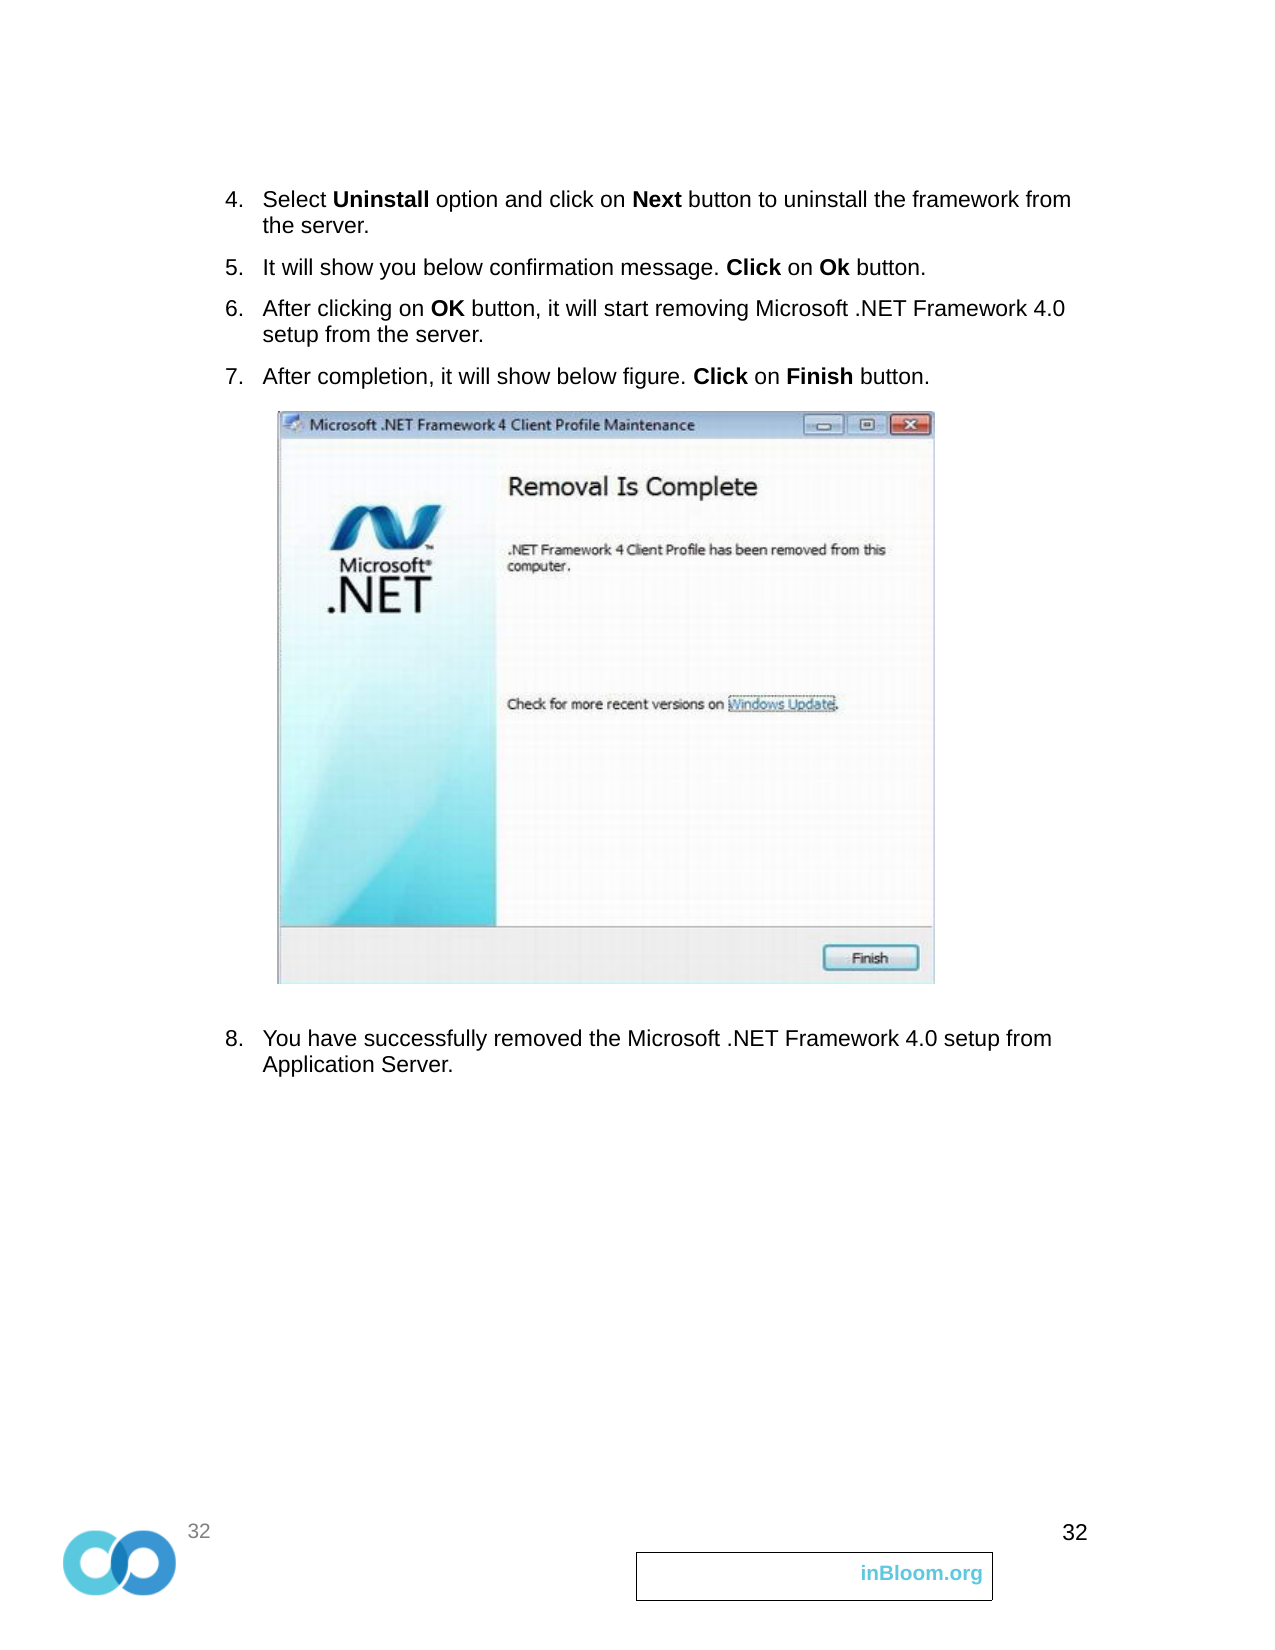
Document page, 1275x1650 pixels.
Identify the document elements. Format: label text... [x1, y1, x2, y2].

list After completion, it will show below figure. Click on Finish button. [225, 363, 1087, 389]
list You have successfully removed the Microsoft .NET Framework 4.0 setup from Application Server. [225, 1024, 1087, 1077]
list After clicking on OK button, it will start removing Microsoft .NET Framework 4.0 setup from the server. [225, 295, 1087, 348]
list Select Uninstall option and click on Next button to uninstall the framework from the server. [225, 186, 1087, 239]
picture [53, 1518, 926, 1635]
picture [277, 411, 935, 984]
list It will show you below confirmation message. Click on Ok button. [225, 254, 1087, 280]
